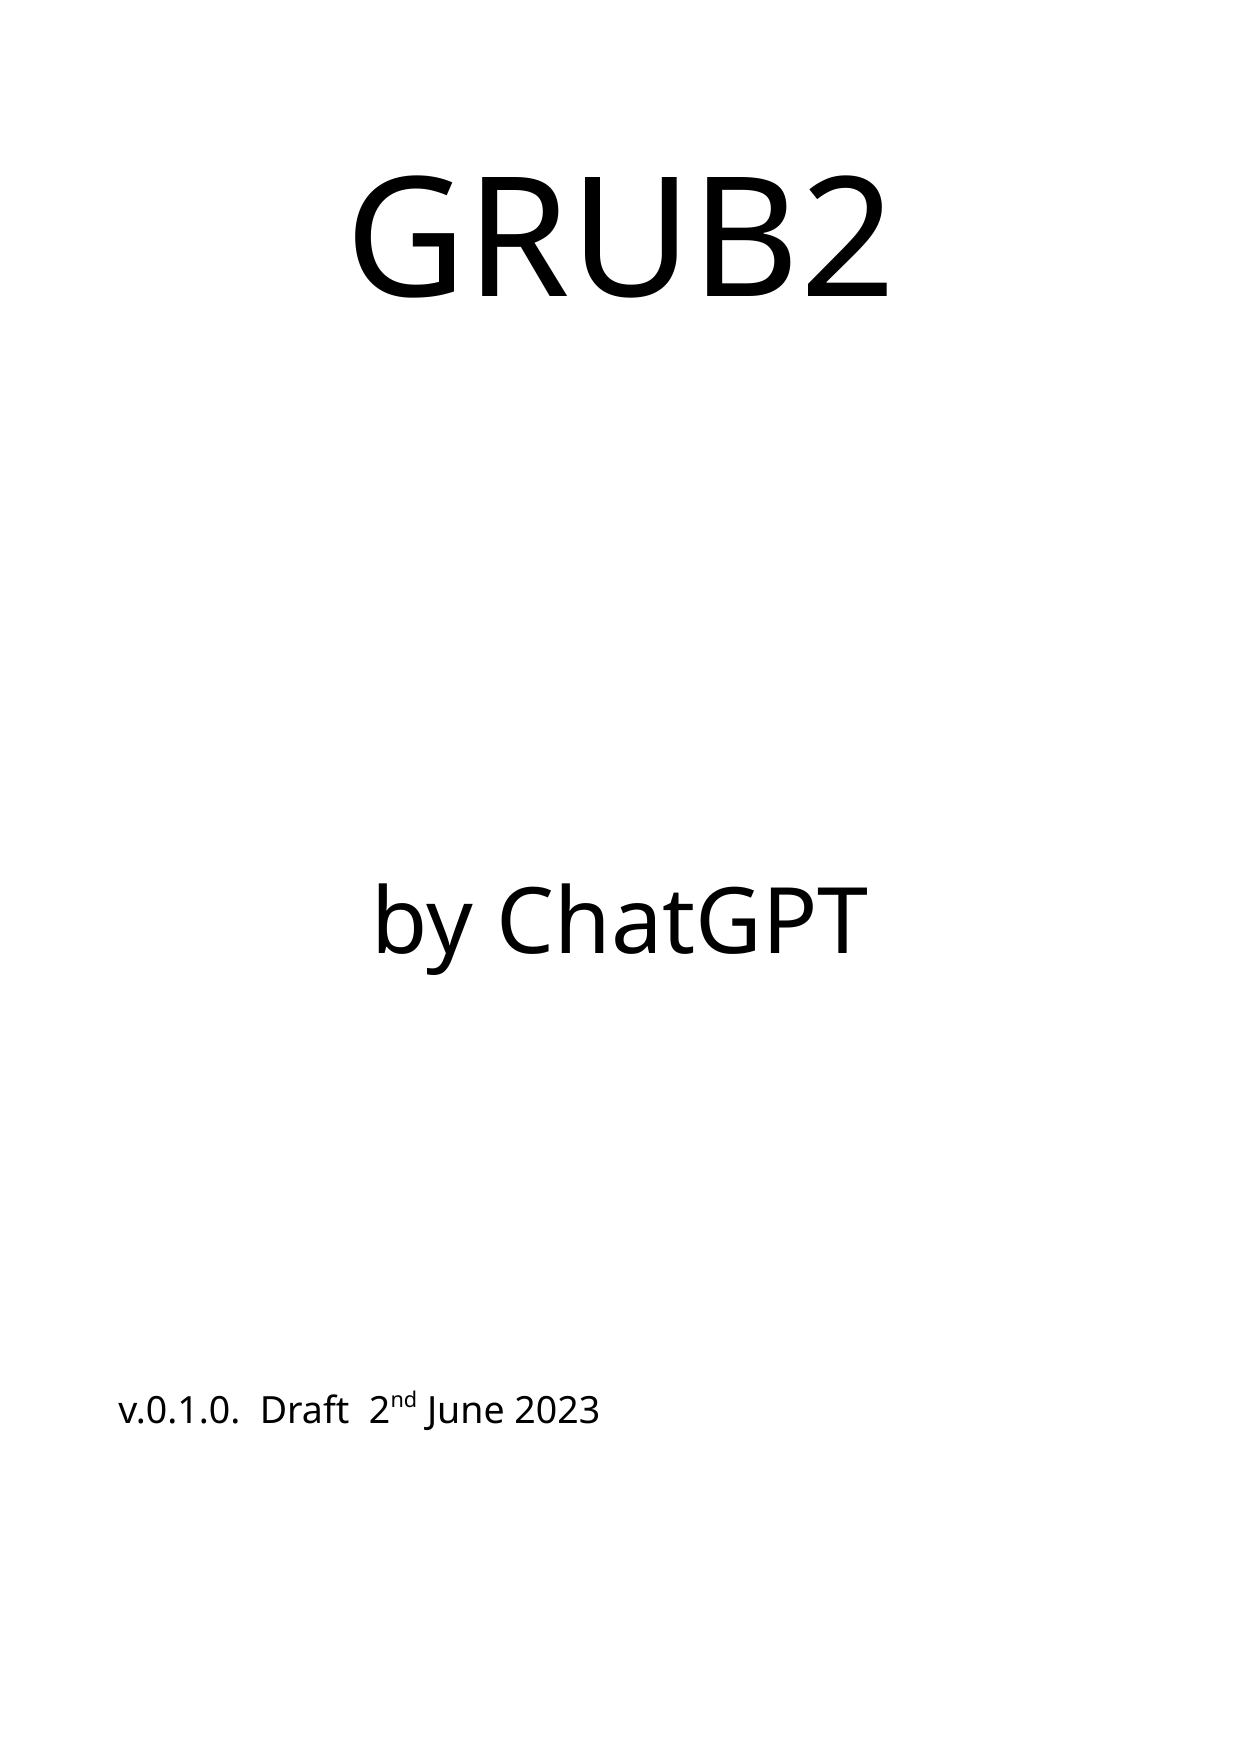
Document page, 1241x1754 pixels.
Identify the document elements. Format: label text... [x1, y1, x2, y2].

text by ChatGPT [118, 856, 1122, 981]
text GRUB2 [118, 118, 1122, 345]
text v.0.1.0. Draft 2nd June 2023 [118, 1384, 1122, 1435]
